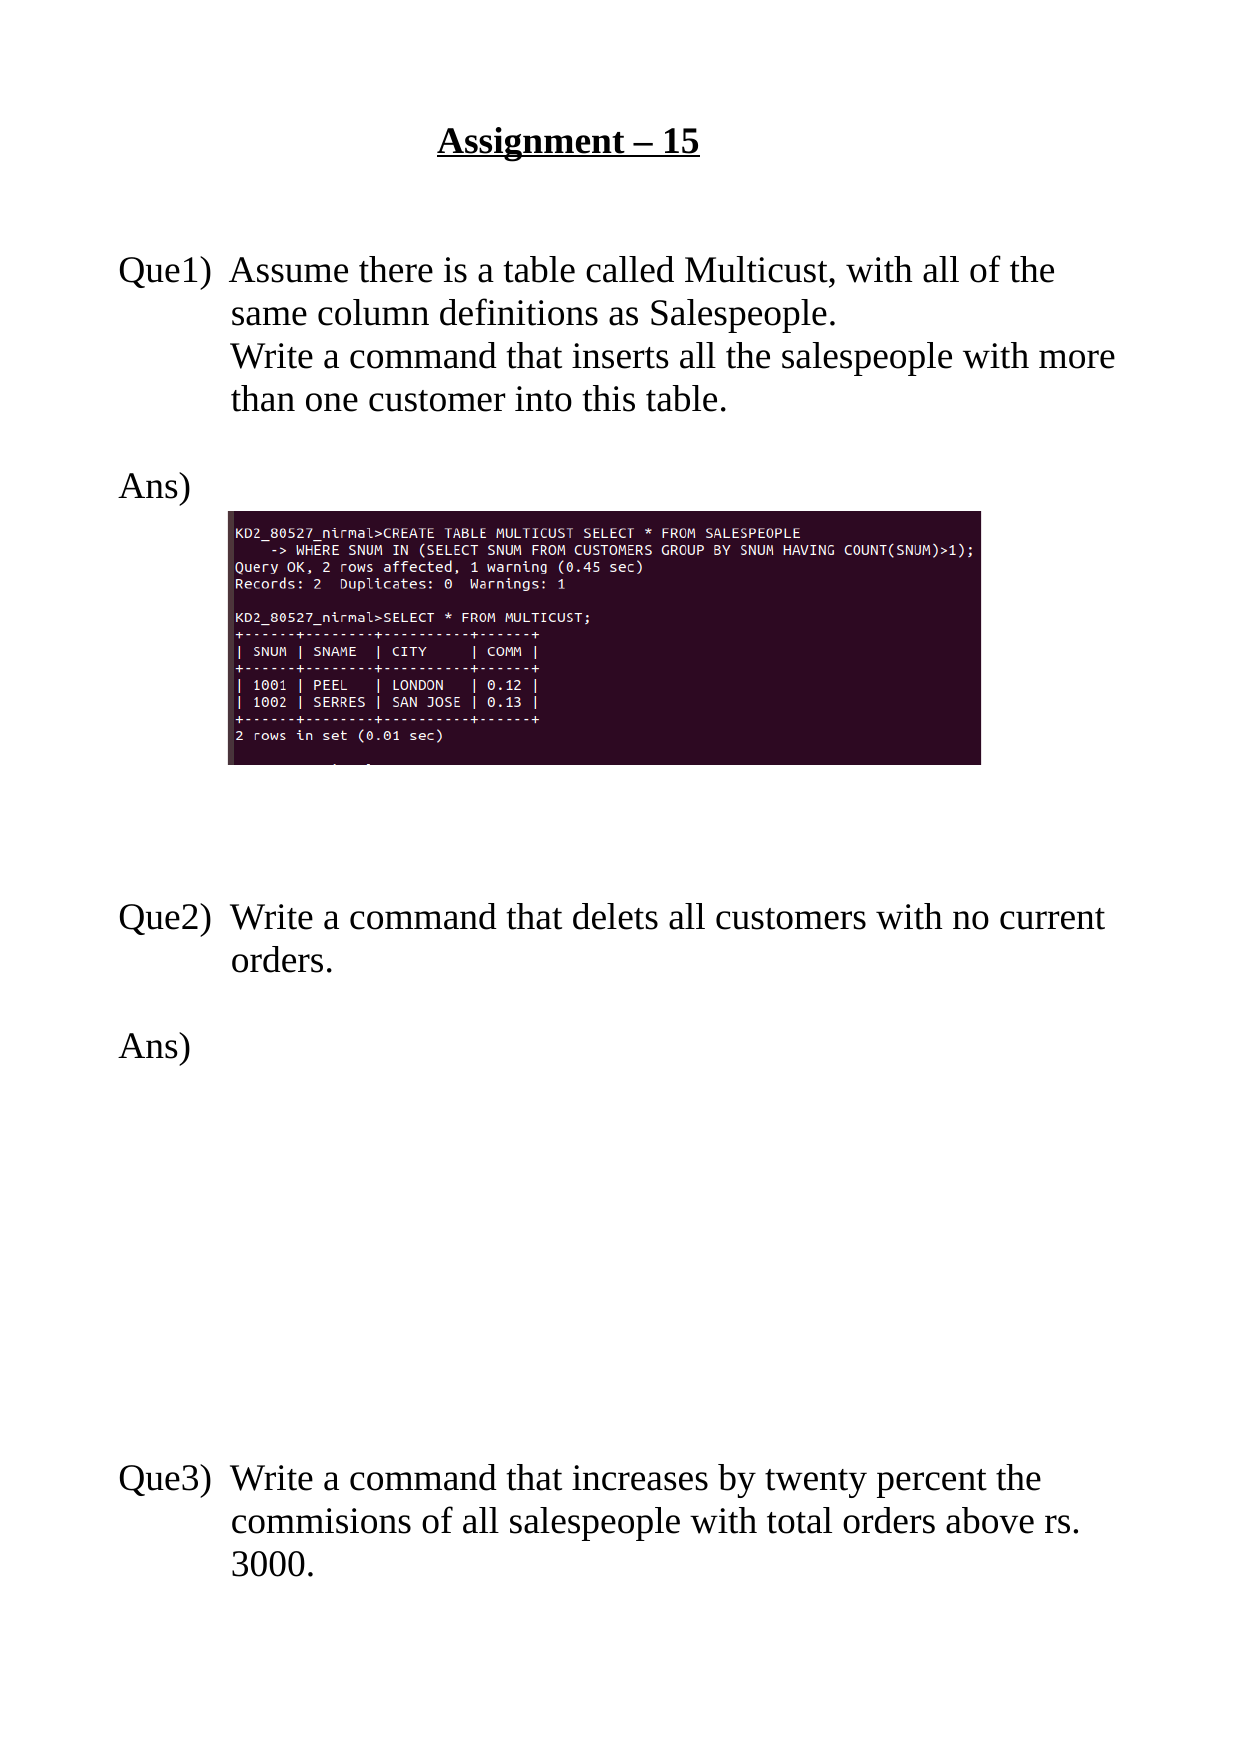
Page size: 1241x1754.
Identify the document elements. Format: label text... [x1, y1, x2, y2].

text Ans) [118, 1024, 1122, 1067]
text same column definitions as Salespeople. [118, 291, 1122, 334]
picture [227, 511, 842, 765]
text Write a command that inserts all the salespeople with more [118, 334, 1122, 377]
text Que2) Write a command that delets all customers with no current [118, 894, 1122, 937]
text Assignment – 15 [118, 118, 1122, 161]
text Que1) Assume there is a table called Multicust, with all of the [118, 247, 1122, 291]
text commisions of all salespeople with total orders above rs. [118, 1498, 1122, 1541]
text Que3) Write a command that increases by twenty percent the [118, 1455, 1122, 1498]
text 3000. [118, 1541, 1122, 1584]
text than one customer into this table. [118, 377, 1122, 420]
text Ans) [118, 463, 1122, 506]
text orders. [118, 937, 1122, 981]
